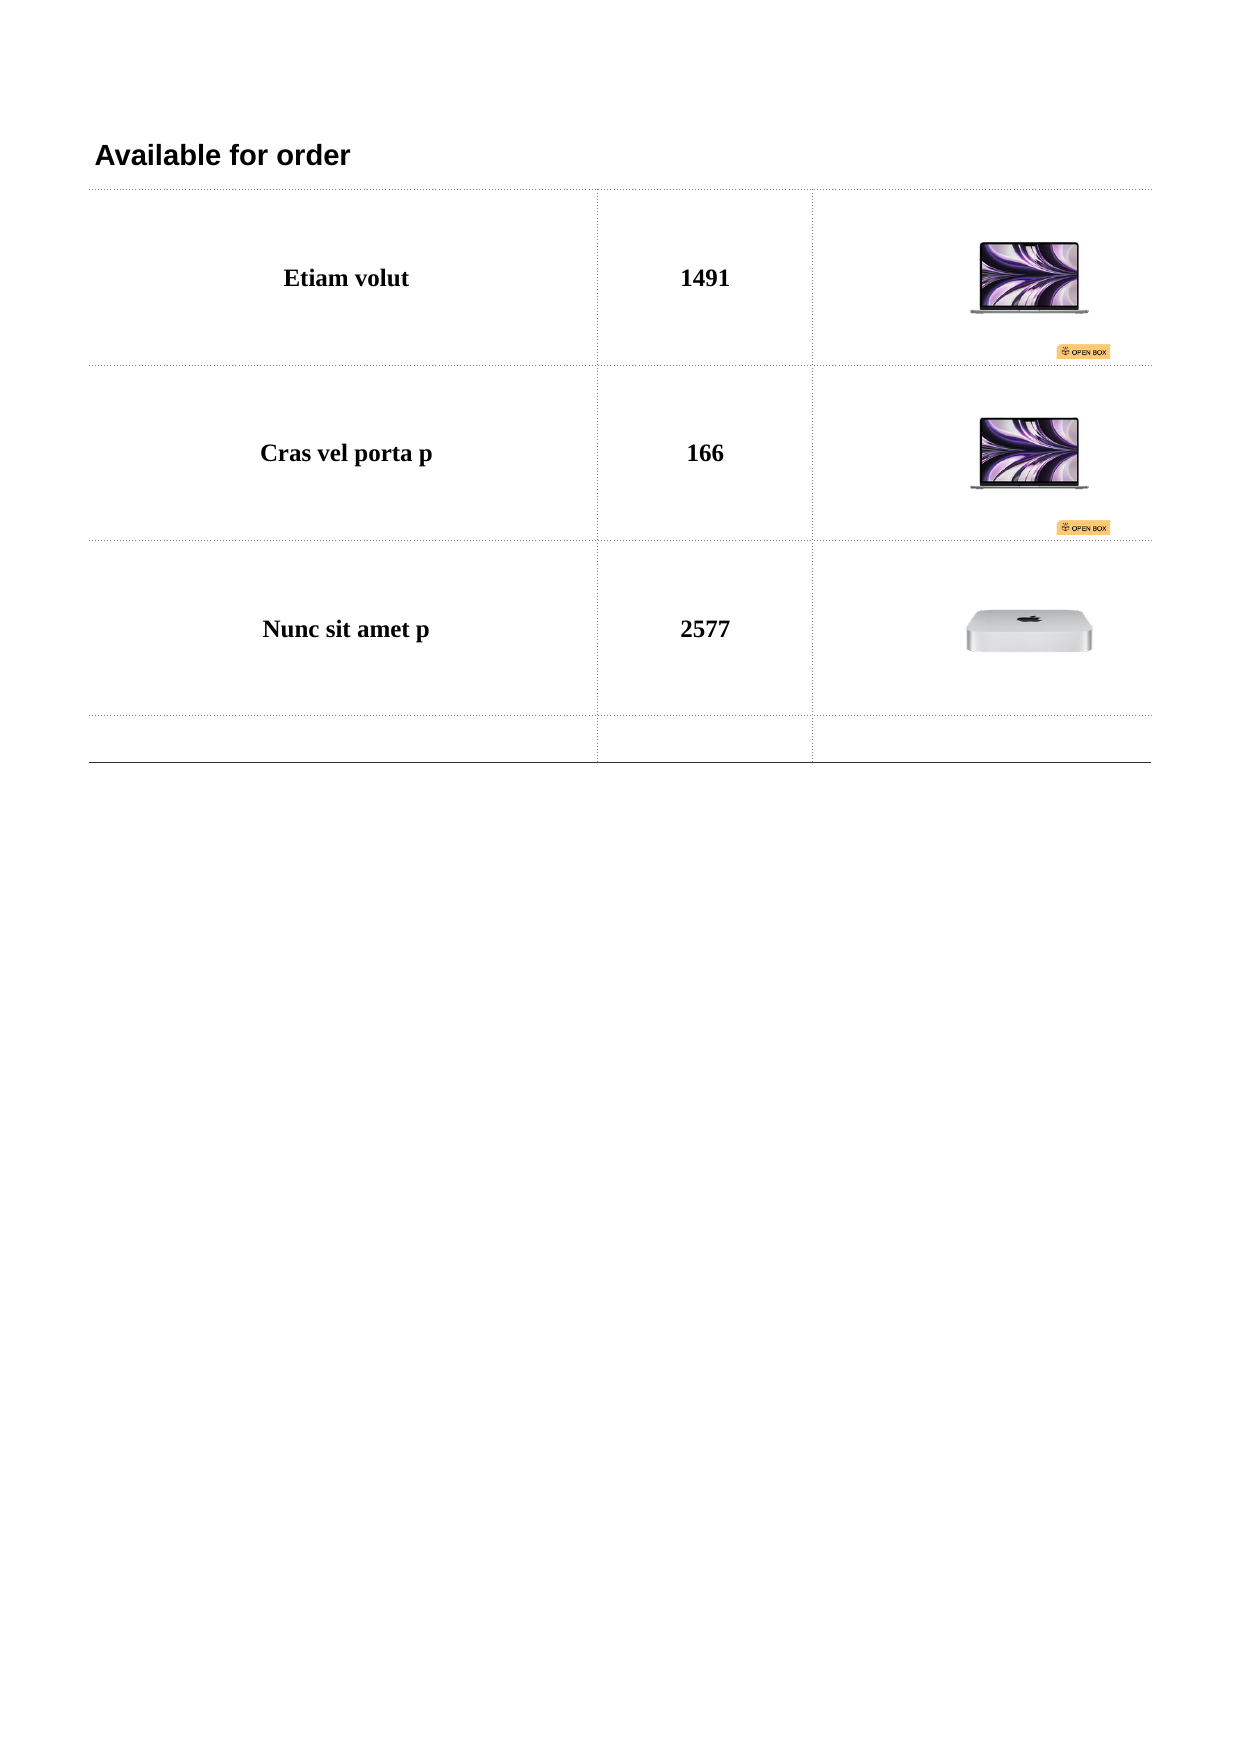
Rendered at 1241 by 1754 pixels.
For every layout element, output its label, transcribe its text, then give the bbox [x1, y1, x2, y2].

table_cell [89, 715, 598, 762]
table_cell 2577 [598, 540, 813, 715]
table_cell [813, 189, 1151, 365]
table_cell Etiam volut [89, 189, 598, 365]
table_cell [813, 365, 1151, 540]
table_header Available for order [89, 117, 1151, 189]
picture [947, 196, 1111, 359]
table_cell [813, 540, 1151, 715]
table_cell [598, 715, 813, 762]
picture [947, 546, 1111, 710]
table_cell Cras vel porta p [89, 365, 598, 540]
picture [947, 371, 1111, 535]
table_cell Nunc sit amet p [89, 540, 598, 715]
table_cell 166 [598, 365, 813, 540]
table_cell [813, 715, 1151, 762]
table_cell 1491 [598, 189, 813, 365]
